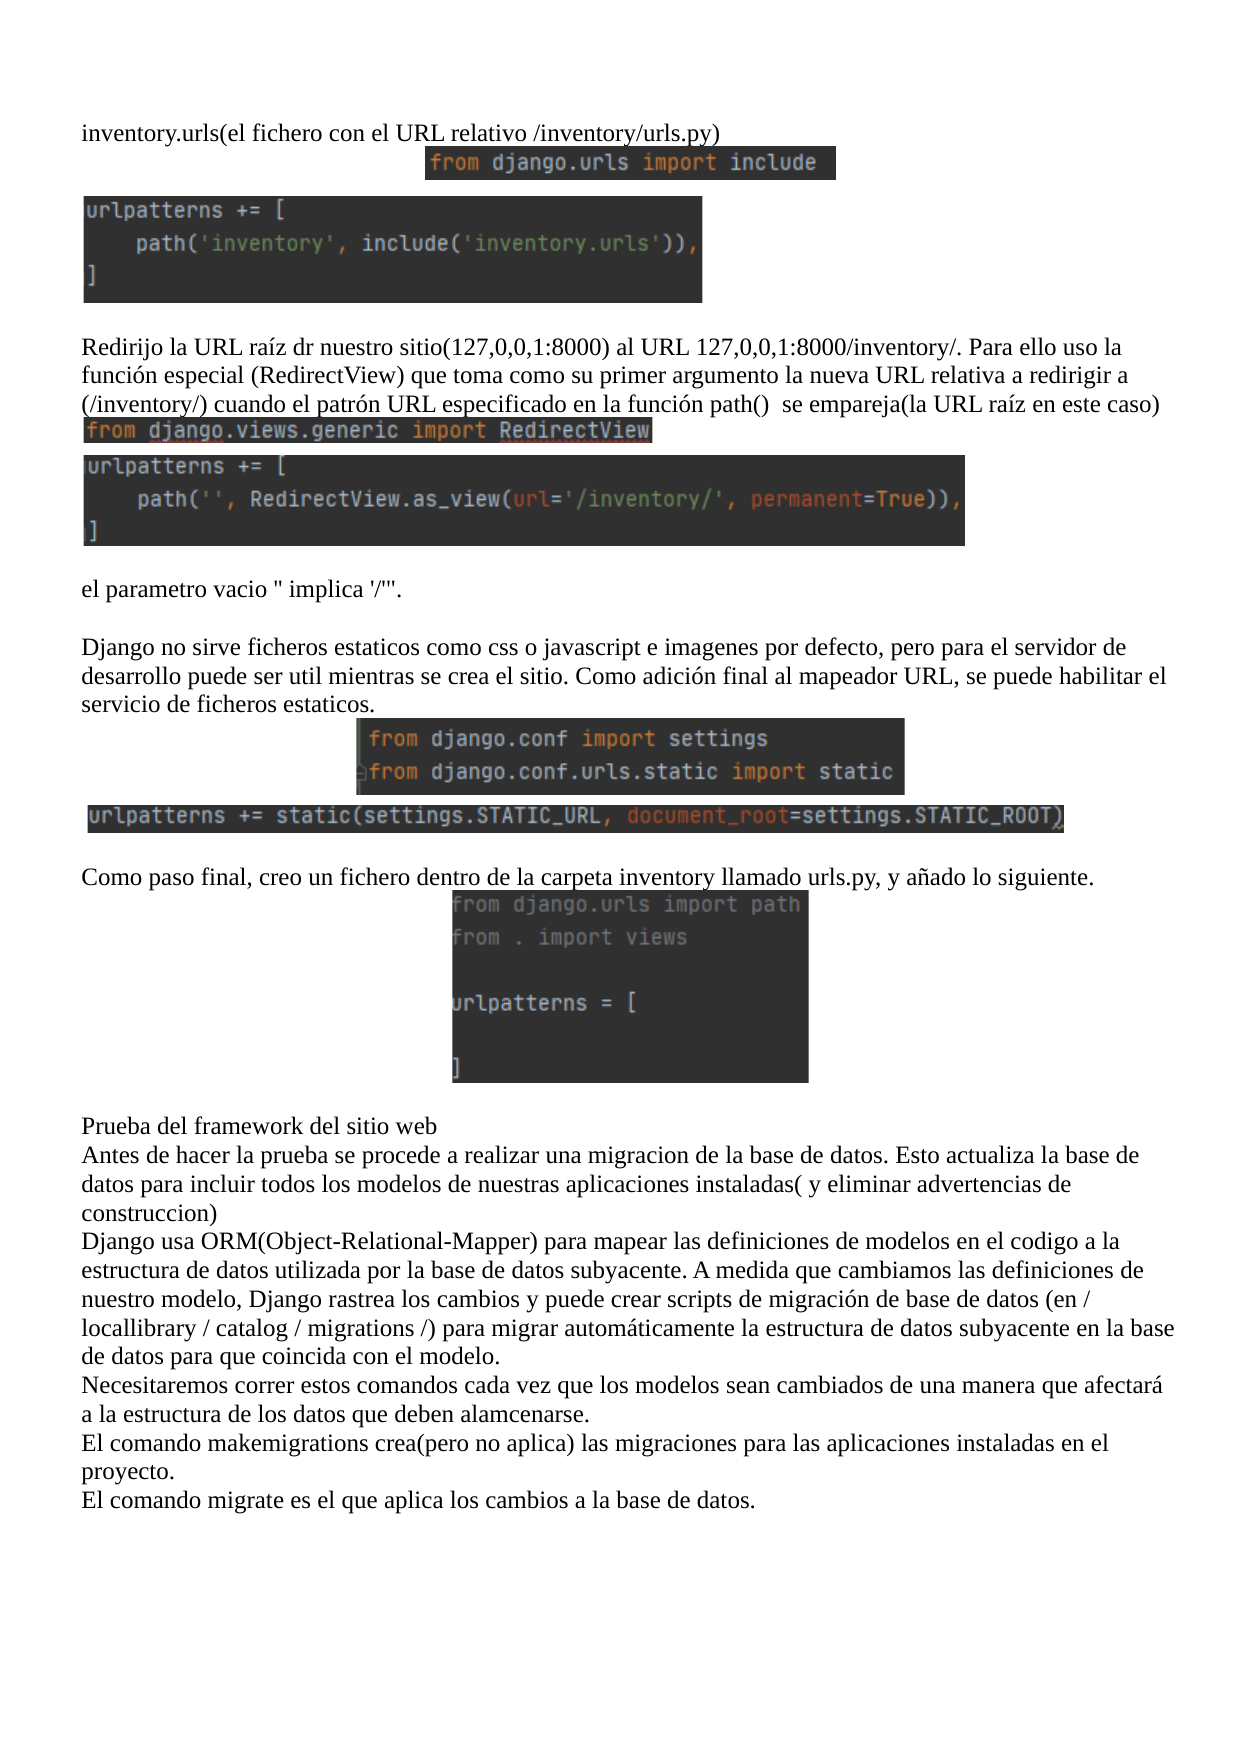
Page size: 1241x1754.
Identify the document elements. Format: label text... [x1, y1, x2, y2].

picture [356, 718, 905, 795]
text inventory.urls(el fichero con el URL relativo /inventory/urls.py) [81, 118, 1180, 147]
text Django no sirve ficheros estaticos como css o javascript e imagenes por defecto, pero para el servidor de desarrollo puede ser util mientras se crea el sitio. Como adición final al mapeador URL, se puede habilitar el servicio de ficheros estaticos. [81, 632, 1180, 718]
text El comando migrate es el que aplica los cambios a la base de datos. [81, 1485, 1180, 1514]
picture [452, 890, 809, 1083]
picture [83, 455, 965, 546]
text El comando makemigrations crea(pero no aplica) las migraciones para las aplicaciones instaladas en el proyecto. [81, 1428, 1180, 1485]
text Prueba del framework del sitio web [81, 1111, 1180, 1140]
text Redirijo la URL raíz dr nuestro sitio(127,0,0,1:8000) al URL 127,0,0,1:8000/inventory/. Para ello uso la función especial (RedirectView) que toma como su primer argumento la nueva URL relativa a redirigir a (/inventory/) cuando el patrón URL especificado en la función path() se empareja(la URL raíz en este caso) [81, 332, 1180, 418]
text Antes de hacer la prueba se procede a realizar una migracion de la base de datos. Esto actualiza la base de datos para incluir todos los modelos de nuestras aplicaciones instaladas( y eliminar advertencias de construccion) [81, 1140, 1180, 1226]
picture [87, 805, 1064, 833]
text Django usa ORM(Object-Relational-Mapper) para mapear las definiciones de modelos en el codigo a la estructura de datos utilizada por la base de datos subyacente. A medida que cambiamos las definiciones de nuestro modelo, Django rastrea los cambios y puede crear scripts de migración de base de datos (en / locallibrary / catalog / migrations /) para migrar automáticamente la estructura de datos subyacente en la base de datos para que coincida con el modelo. [81, 1226, 1180, 1370]
text Como paso final, creo un fichero dentro de la carpeta inventory llamado urls.py, y añado lo siguiente. [81, 862, 1180, 891]
picture [83, 196, 703, 303]
text el parametro vacio '' implica '/'". [81, 574, 1180, 603]
picture [83, 417, 653, 443]
text Necesitaremos correr estos comandos cada vez que los modelos sean cambiados de una manera que afectará a la estructura de los datos que deben alamcenarse. [81, 1370, 1180, 1428]
picture [425, 146, 836, 180]
